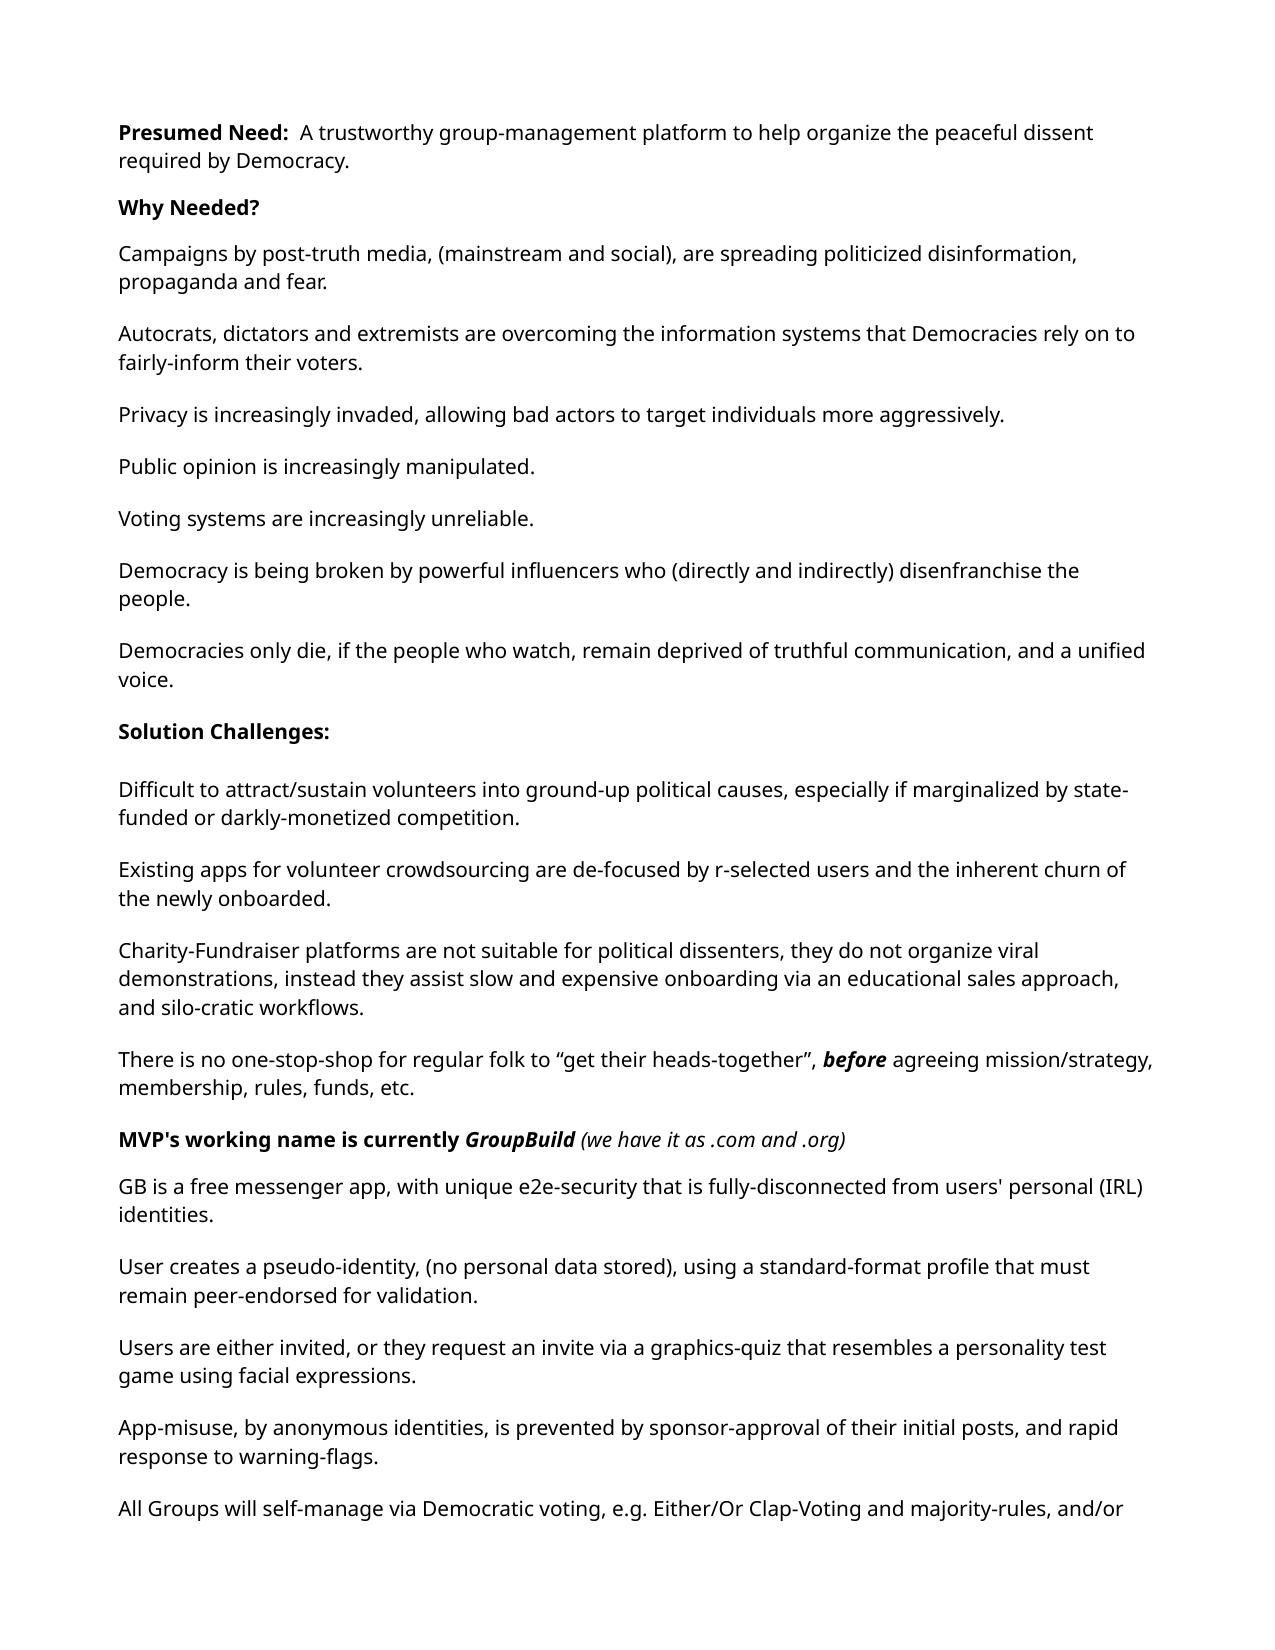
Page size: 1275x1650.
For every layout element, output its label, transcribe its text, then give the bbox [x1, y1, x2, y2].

text Difficult to attract/sustain volunteers into ground-up political causes, especially if marginalized by state-funded or darkly-monetized competition. [118, 775, 1157, 832]
text User creates a pseudo-identity, (no personal data stored), using a standard-format profile that must remain peer-endorsed for validation. [118, 1252, 1157, 1309]
text All Groups will self-manage via Democratic voting, e.g. Either/Or Clap-Voting and majority-rules, and/or [118, 1494, 1157, 1522]
text Presumed Need: A trustworthy group-management platform to help organize the peaceful dissent required by Democracy. [118, 118, 1157, 175]
text Existing apps for volunteer crowdsourcing are de-focused by r-selected users and the inherent churn of the newly onboarded. [118, 856, 1157, 912]
text Democracies only die, if the people who watch, remain deprived of truthful communication, and a unified voice. [118, 637, 1157, 693]
text App-misuse, by anonymous identities, is prevented by sponsor-approval of their initial posts, and rapid response to warning-flags. [118, 1413, 1157, 1470]
text Solution Challenges: [118, 717, 1157, 746]
text Users are either invited, or they request an invite via a graphics-quiz that resembles a personality test game using facial expressions. [118, 1333, 1157, 1390]
text There is no one-stop-shop for regular folk to “get their heads-together”, before agreeing mission/strategy, membership, rules, funds, etc. [118, 1045, 1157, 1102]
text Why Needed? [118, 193, 1157, 221]
text GB is a free messenger app, with unique e2e-security that is fully-disconnected from users' personal (IRL) identities. [118, 1172, 1157, 1229]
text Charity-Fundraiser platforms are not suitable for political dissenters, they do not organize viral demonstrations, instead they assist slow and expensive onboarding via an educational sales approach, and silo-cratic workflows. [118, 936, 1157, 1021]
text MVP's working name is currently GroupBuild (we have it as .com and .org) [118, 1126, 1157, 1154]
text Privacy is increasingly invaded, allowing bad actors to target individuals more aggressively. [118, 400, 1157, 428]
text Public opinion is increasingly manipulated. [118, 452, 1157, 480]
text Autocrats, dictators and extremists are overcoming the information systems that Democracies rely on to fairly-inform their voters. [118, 319, 1157, 376]
text Campaigns by post-truth media, (mainstream and social), are spreading politicized disinformation, propaganda and fear. [118, 239, 1157, 296]
text Voting systems are increasingly unreliable. [118, 504, 1157, 532]
text Democracy is being broken by powerful influencers who (directly and indirectly) disenfranchise the people. [118, 556, 1157, 613]
